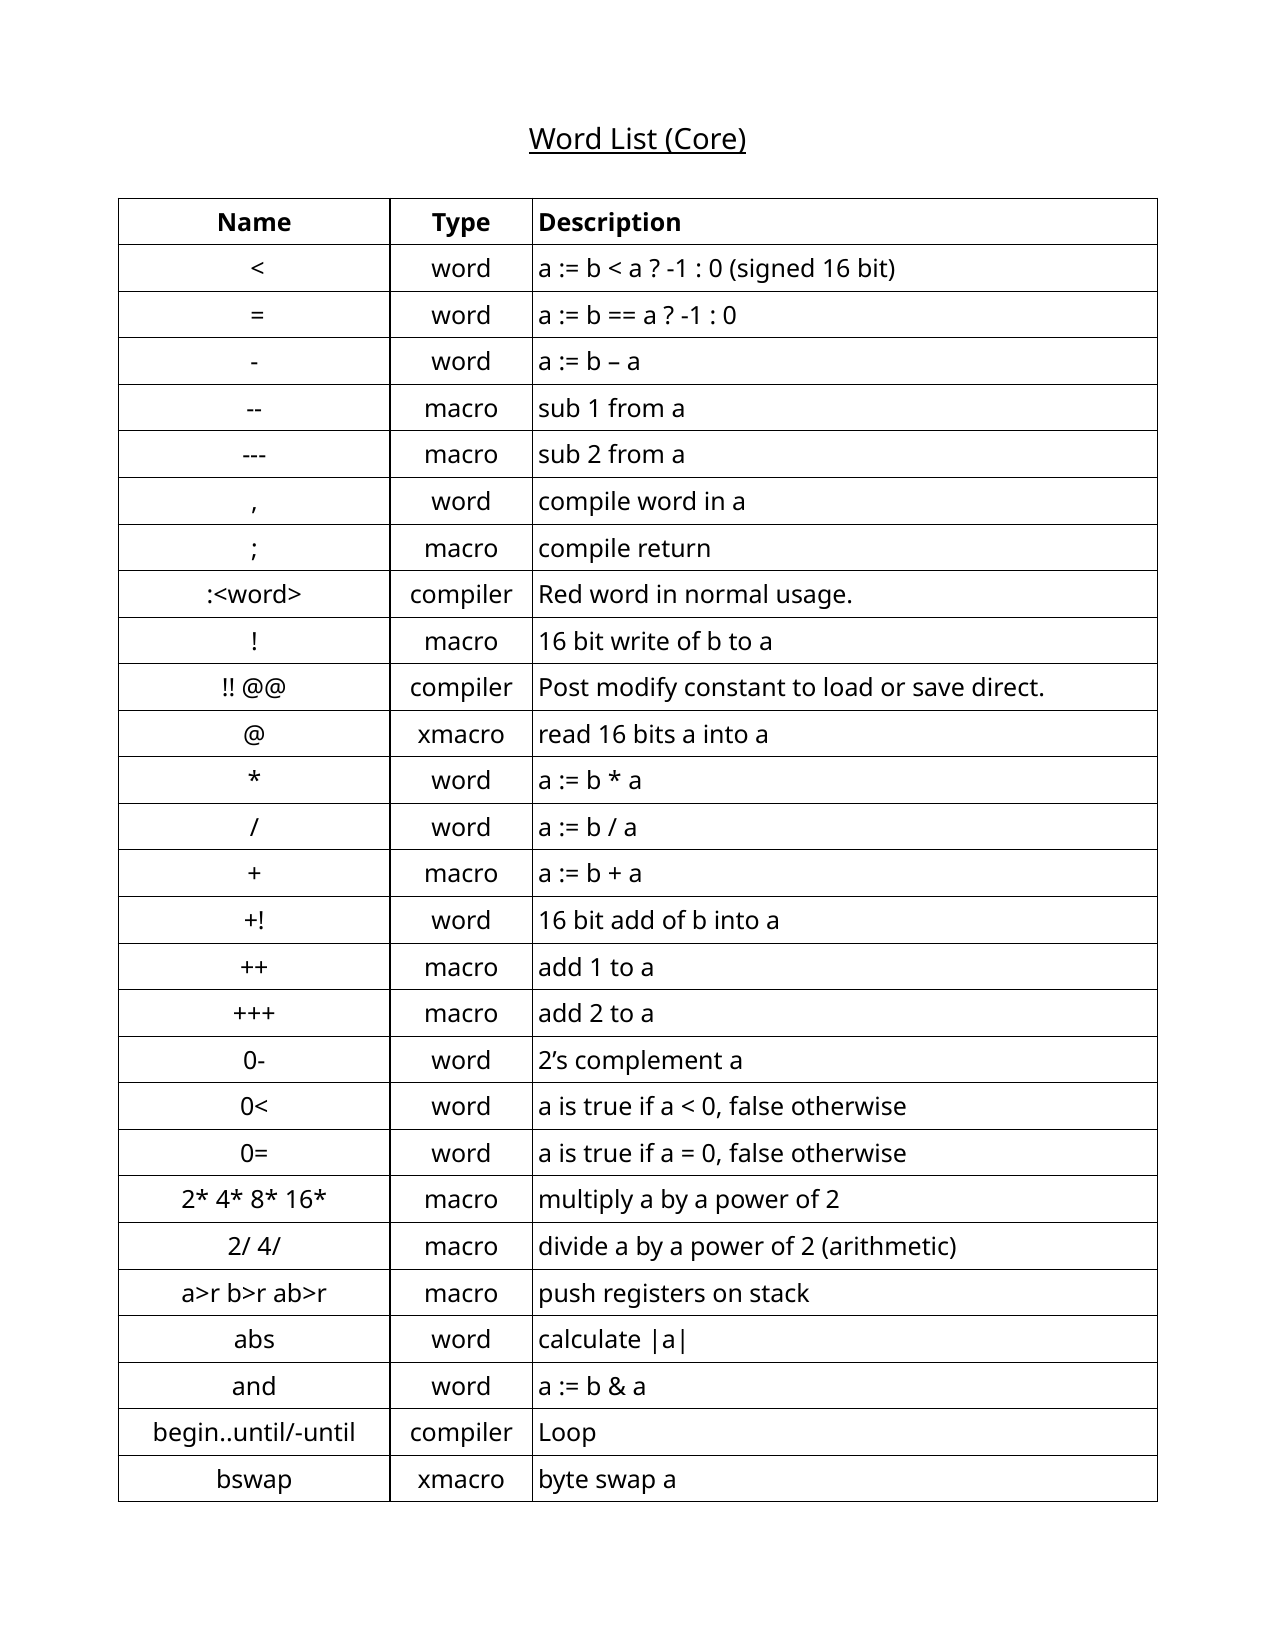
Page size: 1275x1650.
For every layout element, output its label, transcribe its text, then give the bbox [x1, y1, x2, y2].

table_cell * [119, 757, 389, 803]
table_cell / [119, 804, 389, 849]
table_cell ++ [119, 944, 389, 989]
table_cell a := b * a [533, 757, 1157, 803]
table_cell word [391, 1316, 532, 1362]
table_cell word [391, 897, 532, 942]
table_cell --- [119, 431, 389, 477]
table_cell = [119, 292, 389, 337]
table_cell !! @@ [119, 664, 389, 710]
table_cell divide a by a power of 2 (arithmetic) [533, 1223, 1157, 1268]
table_cell macro [391, 618, 532, 663]
table_cell +! [119, 897, 389, 942]
table_cell word [391, 1037, 532, 1082]
table_cell macro [391, 1223, 532, 1268]
table_cell a := b / a [533, 804, 1157, 849]
table_cell and [119, 1363, 389, 1408]
table_cell compiler [391, 1409, 532, 1455]
table_cell , [119, 478, 389, 523]
table_cell byte swap a [533, 1456, 1157, 1501]
table_cell xmacro [391, 1456, 532, 1501]
table_cell word [391, 245, 532, 291]
table_cell xmacro [391, 711, 532, 756]
table_cell a is true if a = 0, false otherwise [533, 1130, 1157, 1175]
table_cell add 2 to a [533, 990, 1157, 1036]
table_cell add 1 to a [533, 944, 1157, 989]
table_cell -- [119, 385, 389, 430]
table_cell ; [119, 525, 389, 570]
table_cell word [391, 1130, 532, 1175]
table_cell ! [119, 618, 389, 663]
table_cell 2/ 4/ [119, 1223, 389, 1268]
table_cell compile word in a [533, 478, 1157, 523]
table_cell a := b + a [533, 850, 1157, 896]
table_cell macro [391, 944, 532, 989]
table_cell compiler [391, 664, 532, 710]
table_cell + [119, 850, 389, 896]
table_cell a is true if a < 0, false otherwise [533, 1083, 1157, 1129]
table_header Name [119, 199, 389, 244]
table_cell begin..until/-until [119, 1409, 389, 1455]
table_cell sub 1 from a [533, 385, 1157, 430]
table_cell macro [391, 990, 532, 1036]
table_cell word [391, 292, 532, 337]
table_cell macro [391, 1270, 532, 1315]
table_cell a := b & a [533, 1363, 1157, 1408]
table_cell a := b – a [533, 338, 1157, 384]
table_cell abs [119, 1316, 389, 1362]
table_cell sub 2 from a [533, 431, 1157, 477]
table_header Type [391, 199, 532, 244]
table_cell a := b == a ? -1 : 0 [533, 292, 1157, 337]
table_cell Post modify constant to load or save direct. [533, 664, 1157, 710]
table_cell compiler [391, 571, 532, 617]
table_cell bswap [119, 1456, 389, 1501]
table_cell macro [391, 850, 532, 896]
table_cell < [119, 245, 389, 291]
table_cell 16 bit add of b into a [533, 897, 1157, 942]
table_cell multiply a by a power of 2 [533, 1176, 1157, 1222]
table_cell Loop [533, 1409, 1157, 1455]
table_cell macro [391, 525, 532, 570]
table_cell macro [391, 385, 532, 430]
table_cell @ [119, 711, 389, 756]
table_cell 16 bit write of b to a [533, 618, 1157, 663]
table_cell compile return [533, 525, 1157, 570]
table_cell 2’s complement a [533, 1037, 1157, 1082]
table_cell - [119, 338, 389, 384]
table_cell macro [391, 431, 532, 477]
table_cell a := b < a ? -1 : 0 (signed 16 bit) [533, 245, 1157, 291]
table_cell word [391, 338, 532, 384]
table_cell :<word> [119, 571, 389, 617]
table_cell 0- [119, 1037, 389, 1082]
table_cell word [391, 804, 532, 849]
table_cell word [391, 478, 532, 523]
table_cell word [391, 1083, 532, 1129]
table_cell 2* 4* 8* 16* [119, 1176, 389, 1222]
table_cell +++ [119, 990, 389, 1036]
table_cell word [391, 757, 532, 803]
table_cell word [391, 1363, 532, 1408]
table_cell push registers on stack [533, 1270, 1157, 1315]
table_header Description [533, 199, 1157, 244]
table_cell 0< [119, 1083, 389, 1129]
table_cell Red word in normal usage. [533, 571, 1157, 617]
table_cell calculate |a| [533, 1316, 1157, 1362]
table_cell read 16 bits a into a [533, 711, 1157, 756]
text Word List (Core) [118, 118, 1157, 158]
table_cell 0= [119, 1130, 389, 1175]
table_cell macro [391, 1176, 532, 1222]
table_cell a>r b>r ab>r [119, 1270, 389, 1315]
